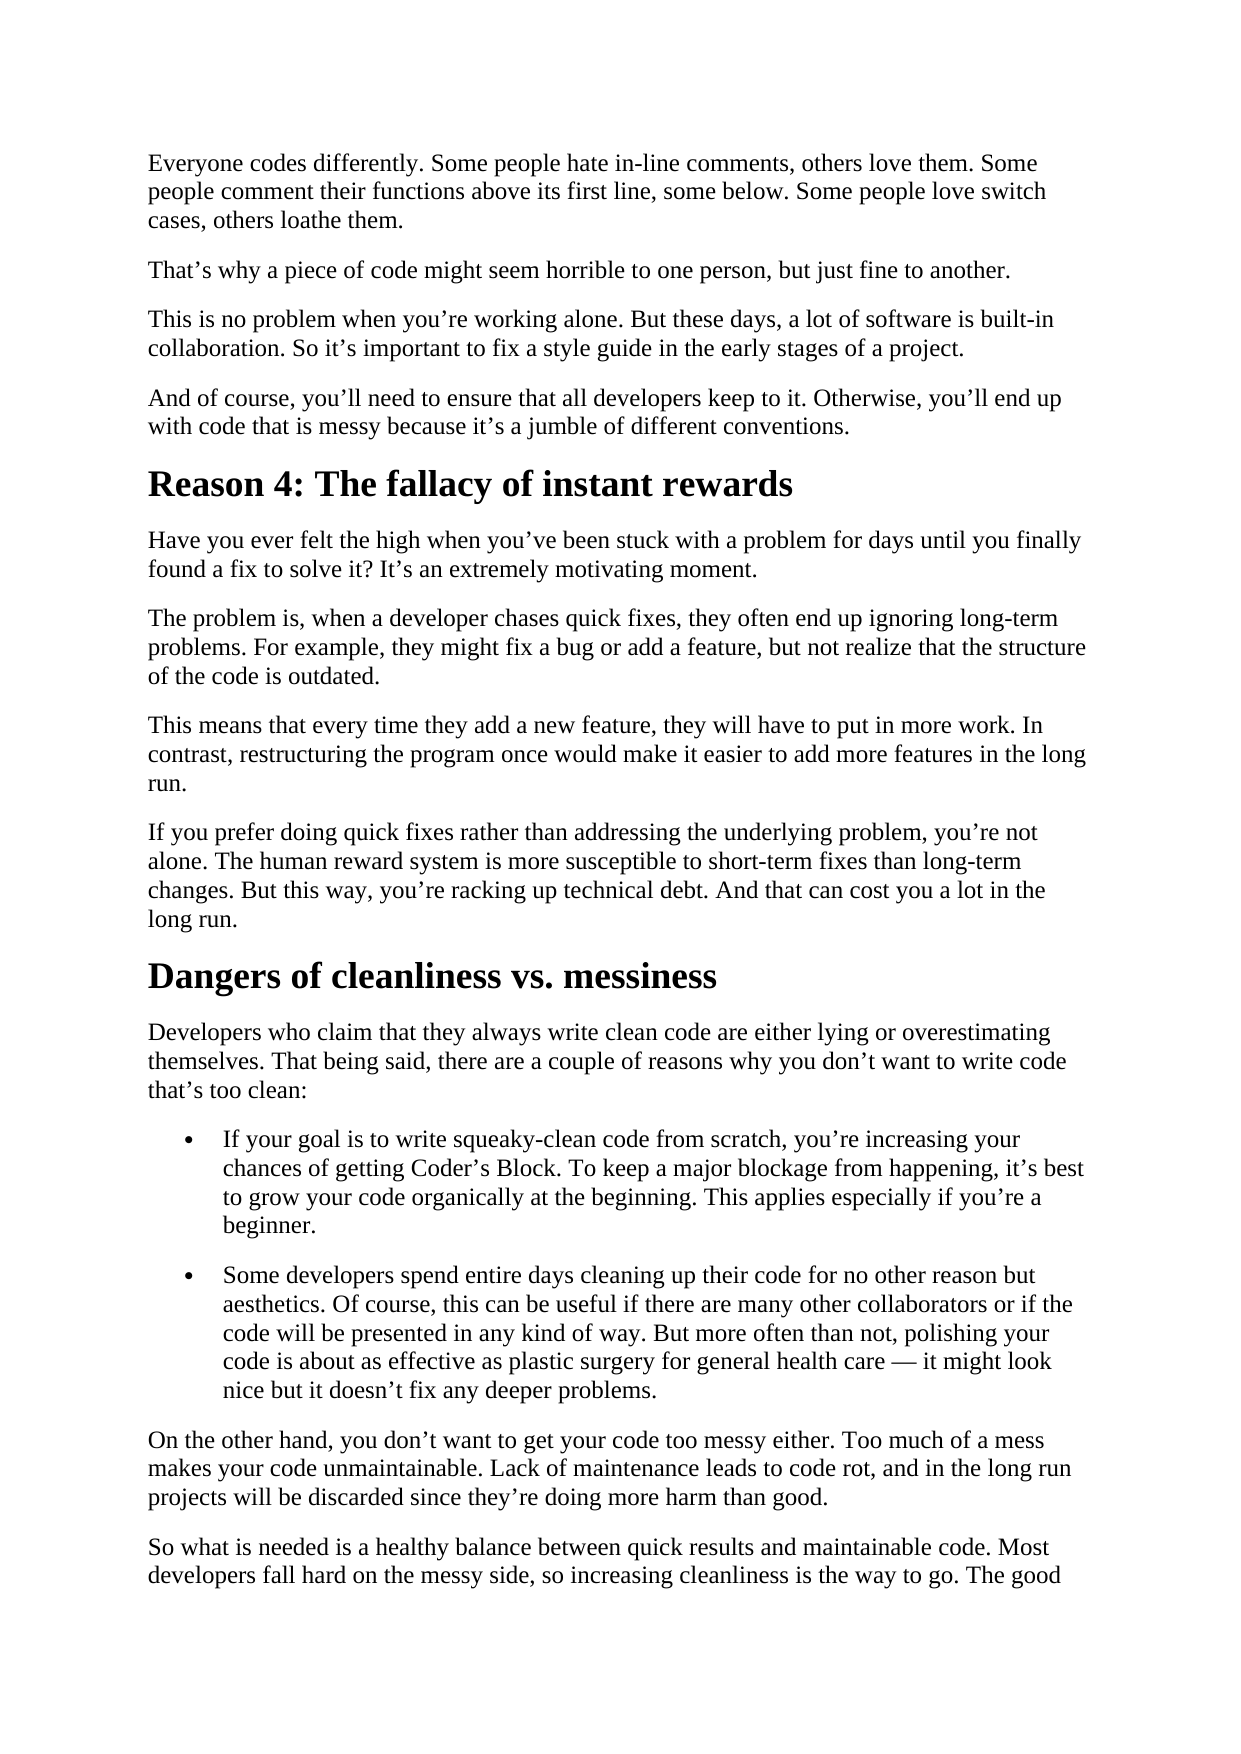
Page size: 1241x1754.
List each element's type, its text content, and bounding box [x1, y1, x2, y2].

subtitle Dangers of cleanliness vs. messiness [148, 953, 1093, 996]
subtitle Reason 4: The fallacy of instant rewards [148, 461, 1093, 504]
text That’s why a piece of code might seem horrible to one person, but just fine to another. [148, 255, 1093, 283]
text This is no problem when you’re working alone. But these days, a lot of software is built-in collaboration. So it’s important to fix a style guide in the early stages of a project. [148, 304, 1093, 362]
text Everyone codes differently. Some people hate in-line comments, others love them. Some people comment their functions above its first line, some below. Some people love switch cases, others loathe them. [148, 148, 1093, 234]
text On the other hand, you don’t want to get your code too messy either. Too much of a mess makes your code unmaintainable. Lack of maintenance leads to code rot, and in the long run projects will be discarded since they’re doing more harm than good. [148, 1425, 1093, 1511]
list Some developers spend entire days cleaning up their code for no other reason but aesthetics. Of course, this can be useful if there are many other collaborators or if the code will be presented in any kind of way. But more often than not, polishing your code is about as effective as plastic surgery for general health care — it might look nice but it doesn’t fix any deeper problems. [185, 1260, 1093, 1404]
text So what is needed is a healthy balance between quick results and maintainable code. Most developers fall hard on the messy side, so increasing cleanliness is the way to go. The good [148, 1532, 1093, 1589]
text The problem is, when a developer chases quick fixes, they often end up ignoring long-term problems. For example, they might fix a bug or add a feature, but not realize that the structure of the code is outdated. [148, 603, 1093, 689]
text Developers who claim that they always write clean code are either lying or overestimating themselves. That being said, there are a couple of reasons why you don’t want to write code that’s too clean: [148, 1017, 1093, 1103]
text If you prefer doing quick fixes rather than addressing the underlying problem, you’re not alone. The human reward system is more susceptible to short-term fixes than long-term changes. But this way, you’re racking up technical debt. And that can cost you a lot in the long run. [148, 817, 1093, 932]
text Have you ever felt the high when you’ve been stuck with a problem for days until you finally found a fix to solve it? It’s an extremely motivating moment. [148, 525, 1093, 582]
text This means that every time they add a new feature, they will have to put in more work. In contrast, restructuring the program once would make it easier to add more features in the long run. [148, 710, 1093, 797]
text And of course, you’ll need to ensure that all developers keep to it. Otherwise, you’ll end up with code that is messy because it’s a jumble of different conventions. [148, 383, 1093, 440]
list If your goal is to write squeaky-clean code from scratch, you’re increasing your chances of getting Coder’s Block. To keep a major blockage from happening, it’s best to grow your code organically at the beginning. This applies especially if you’re a beginner. [185, 1124, 1093, 1239]
